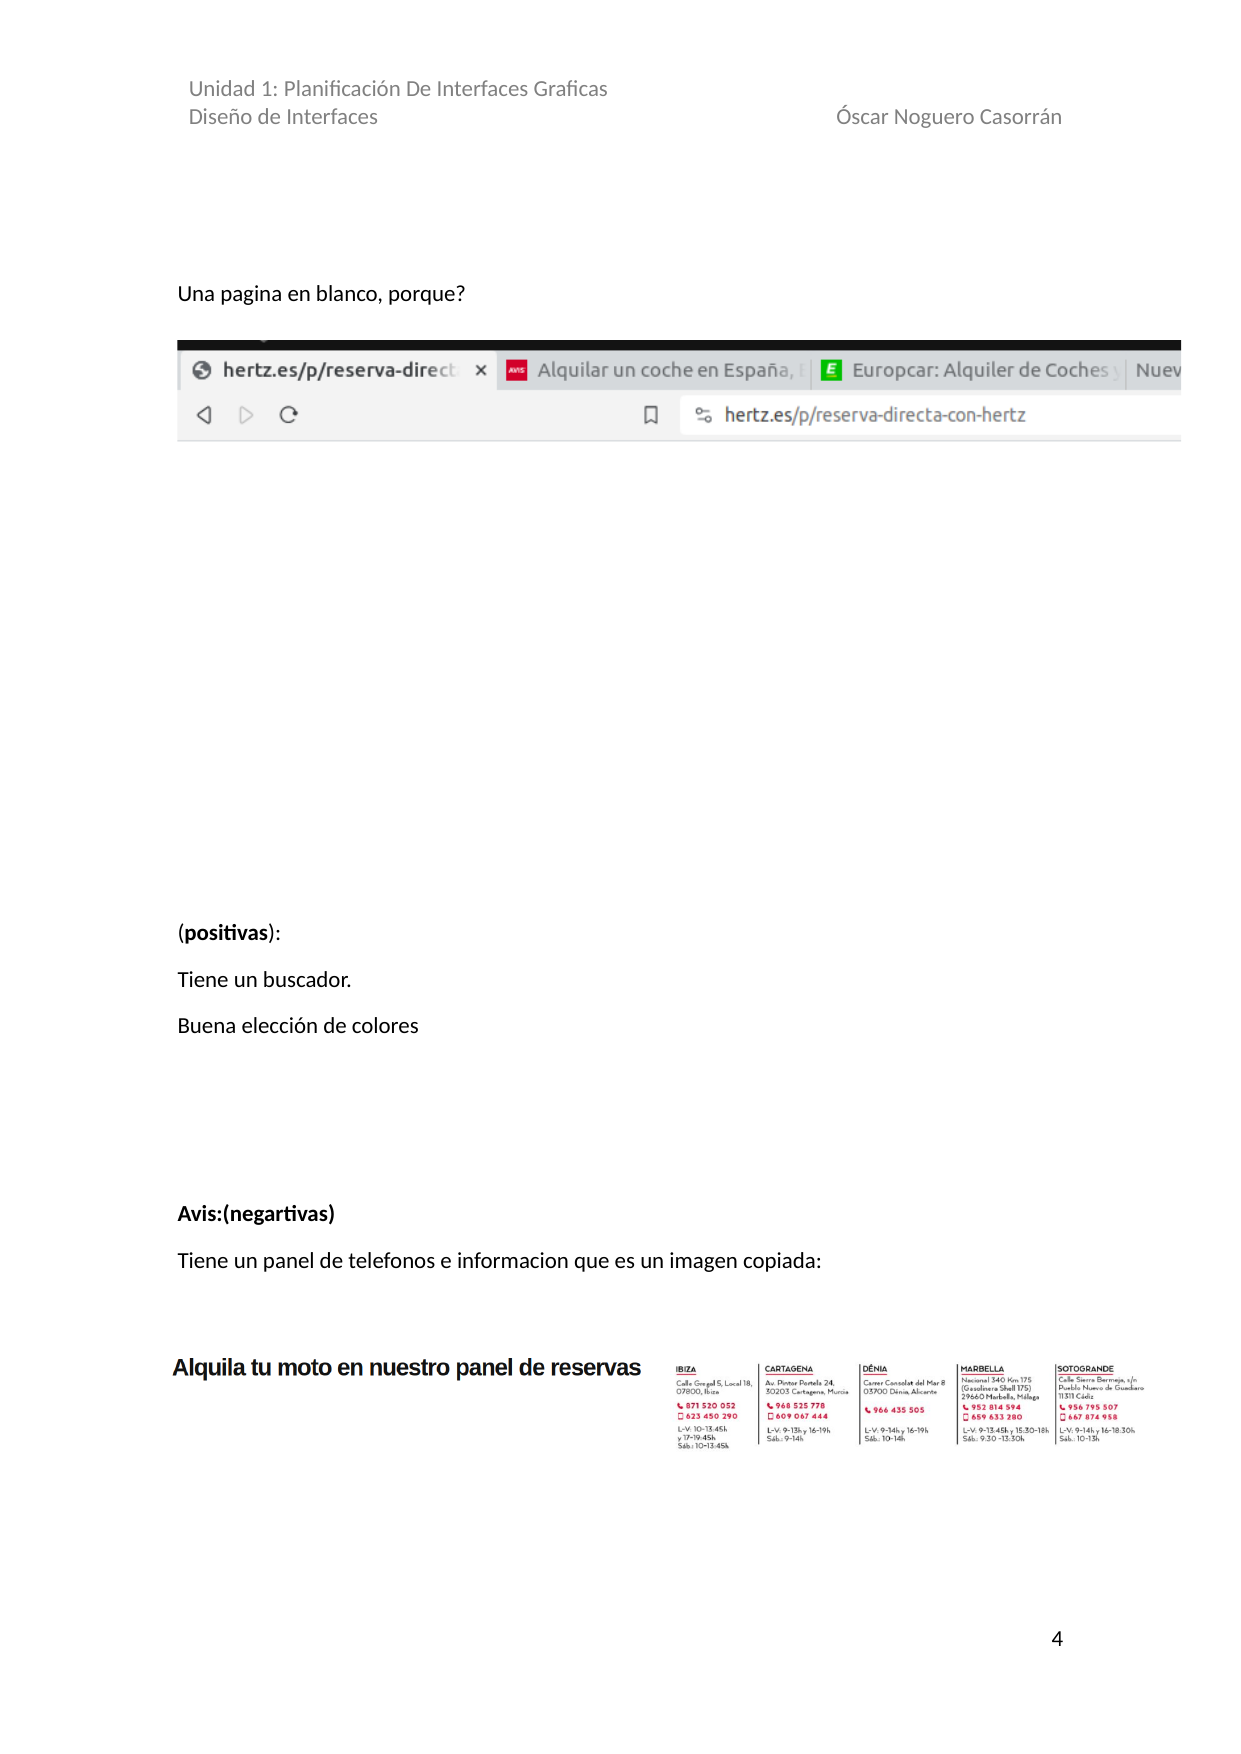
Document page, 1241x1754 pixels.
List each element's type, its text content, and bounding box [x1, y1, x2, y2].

text Buena elección de colores [177, 1012, 1063, 1040]
text Tiene un panel de telefonos e informacion que es un imagen copiada: [177, 1246, 1063, 1274]
text Una pagina en blanco, porque? [177, 279, 1063, 308]
text Avis:(negartivas) [177, 1199, 1063, 1227]
picture [161, 1315, 1166, 1480]
picture [177, 340, 1182, 757]
text (positivas): [177, 918, 1063, 946]
text Tiene un buscador. [177, 965, 1063, 993]
